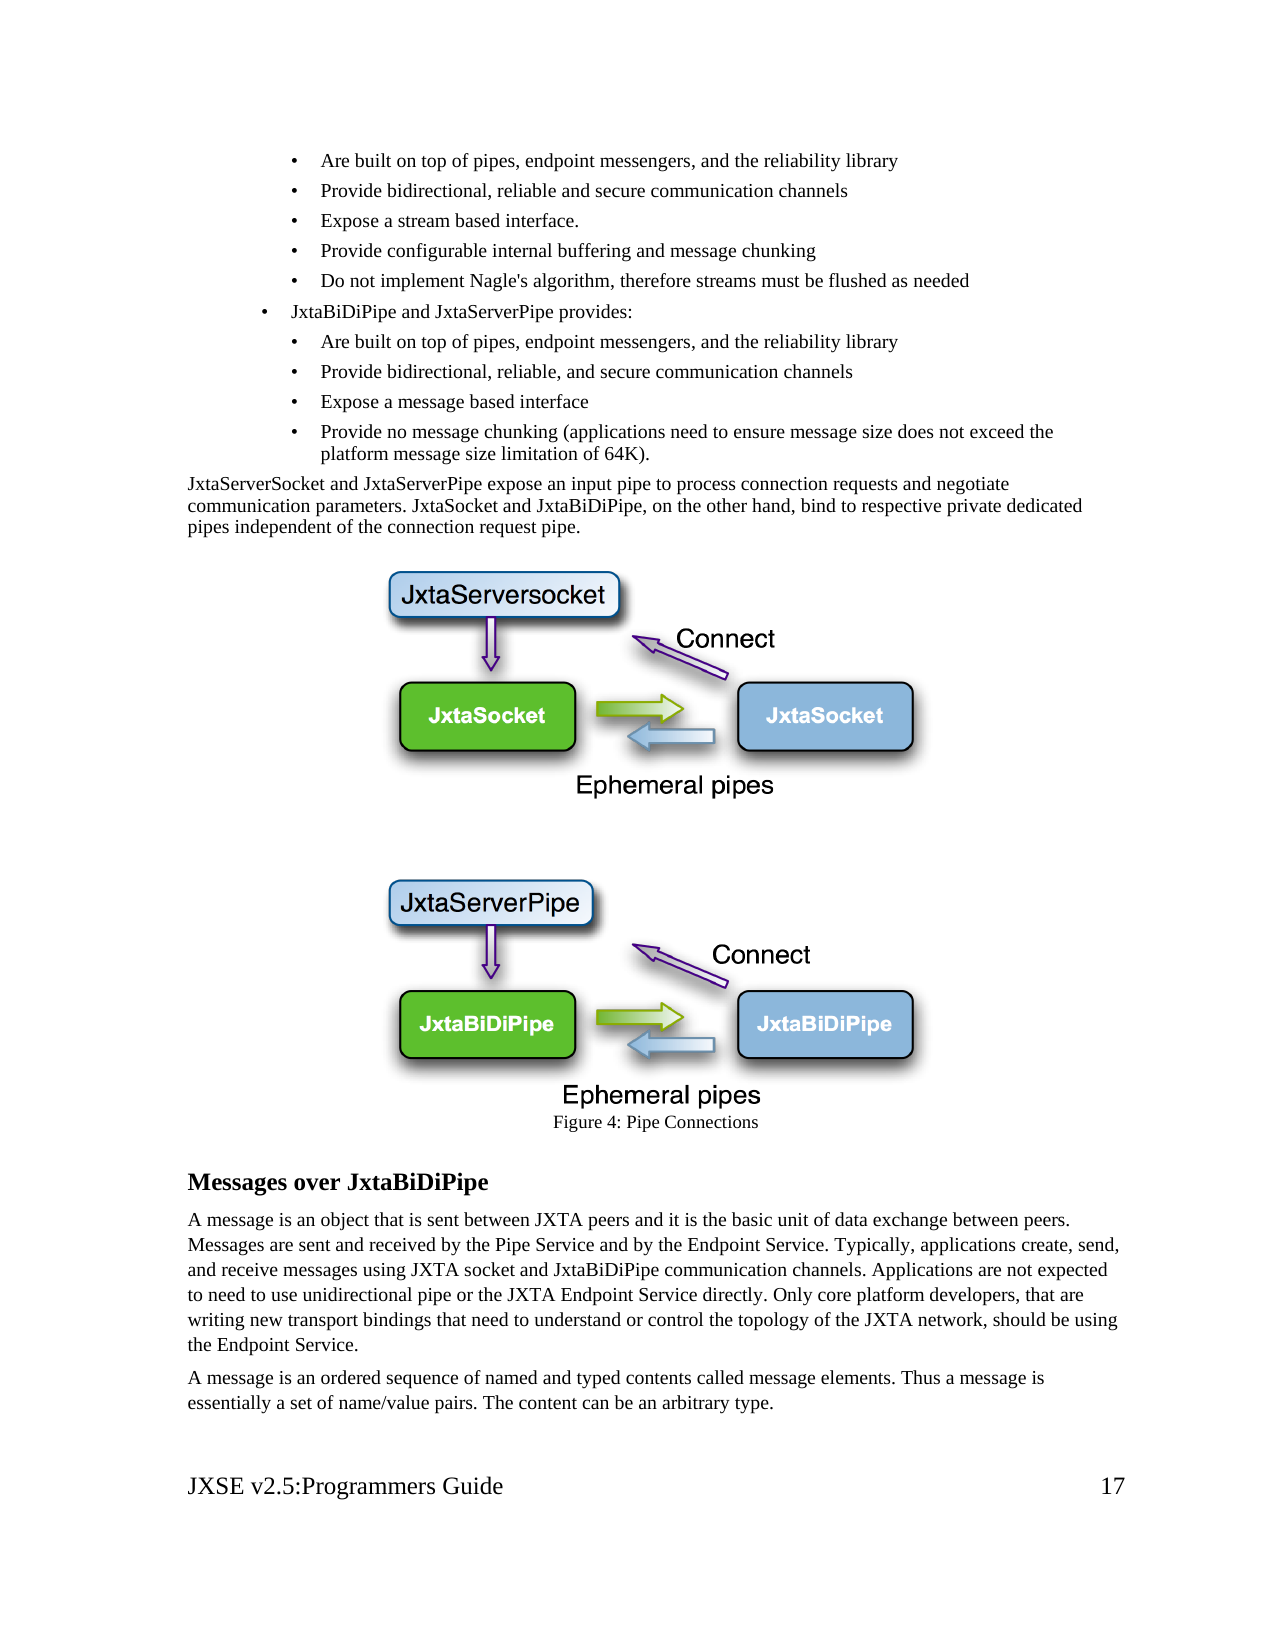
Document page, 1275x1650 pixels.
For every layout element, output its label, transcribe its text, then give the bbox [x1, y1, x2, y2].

list JxtaBiDiPipe and JxtaServerPipe provides: [261, 301, 1125, 322]
picture [376, 566, 937, 1112]
text Figure 4: Pipe Connections [351, 566, 961, 1132]
list Expose a stream based interface. [291, 210, 1125, 232]
list Are built on top of pipes, endpoint messengers, and the reliability library [291, 331, 1125, 352]
text A message is an object that is sent between JXTA peers and it is the basic unit of data exchange between peers. Messages are sent and received by the Pipe Service and by the Endpoint Service. Typically, applications create, send, and receive messages using JXTA socket and JxtaBiDiPipe communication channels. Applications are not expected to need to use unidirectional pipe or the JXTA Endpoint Service directly. Only core platform developers, that are writing new transport bindings that need to understand or control the topology of the JXTA network, should be using the Endpoint Service. [187, 1206, 1125, 1356]
list Provide configurable internal buffering and message chunking [291, 240, 1125, 262]
list Expose a message based interface [291, 391, 1125, 413]
list Provide bidirectional, reliable and secure communication channels [291, 180, 1125, 202]
text JxtaServerSocket and JxtaServerPipe expose an input pipe to process connection requests and negotiate communication parameters. JxtaSocket and JxtaBiDiPipe, on the other hand, bind to respective private dedicated pipes independent of the connection request pipe. [187, 473, 1125, 538]
list Provide no message chunking (applications need to ensure message size does not exceed the platform message size limitation of 64K). [291, 421, 1125, 464]
list Provide bidirectional, reliable, and secure communication channels [291, 361, 1125, 382]
list Are built on top of pipes, endpoint messengers, and the reliability library [291, 150, 1125, 172]
list Do not implement Nagle's algorithm, therefore streams must be flushed as needed [291, 270, 1125, 292]
text Messages over JxtaBiDiPipe [187, 1167, 1125, 1196]
text A message is an ordered sequence of named and typed contents called message elements. Thus a message is essentially a set of name/value pairs. The content can be an arbitrary type. [187, 1364, 1125, 1414]
